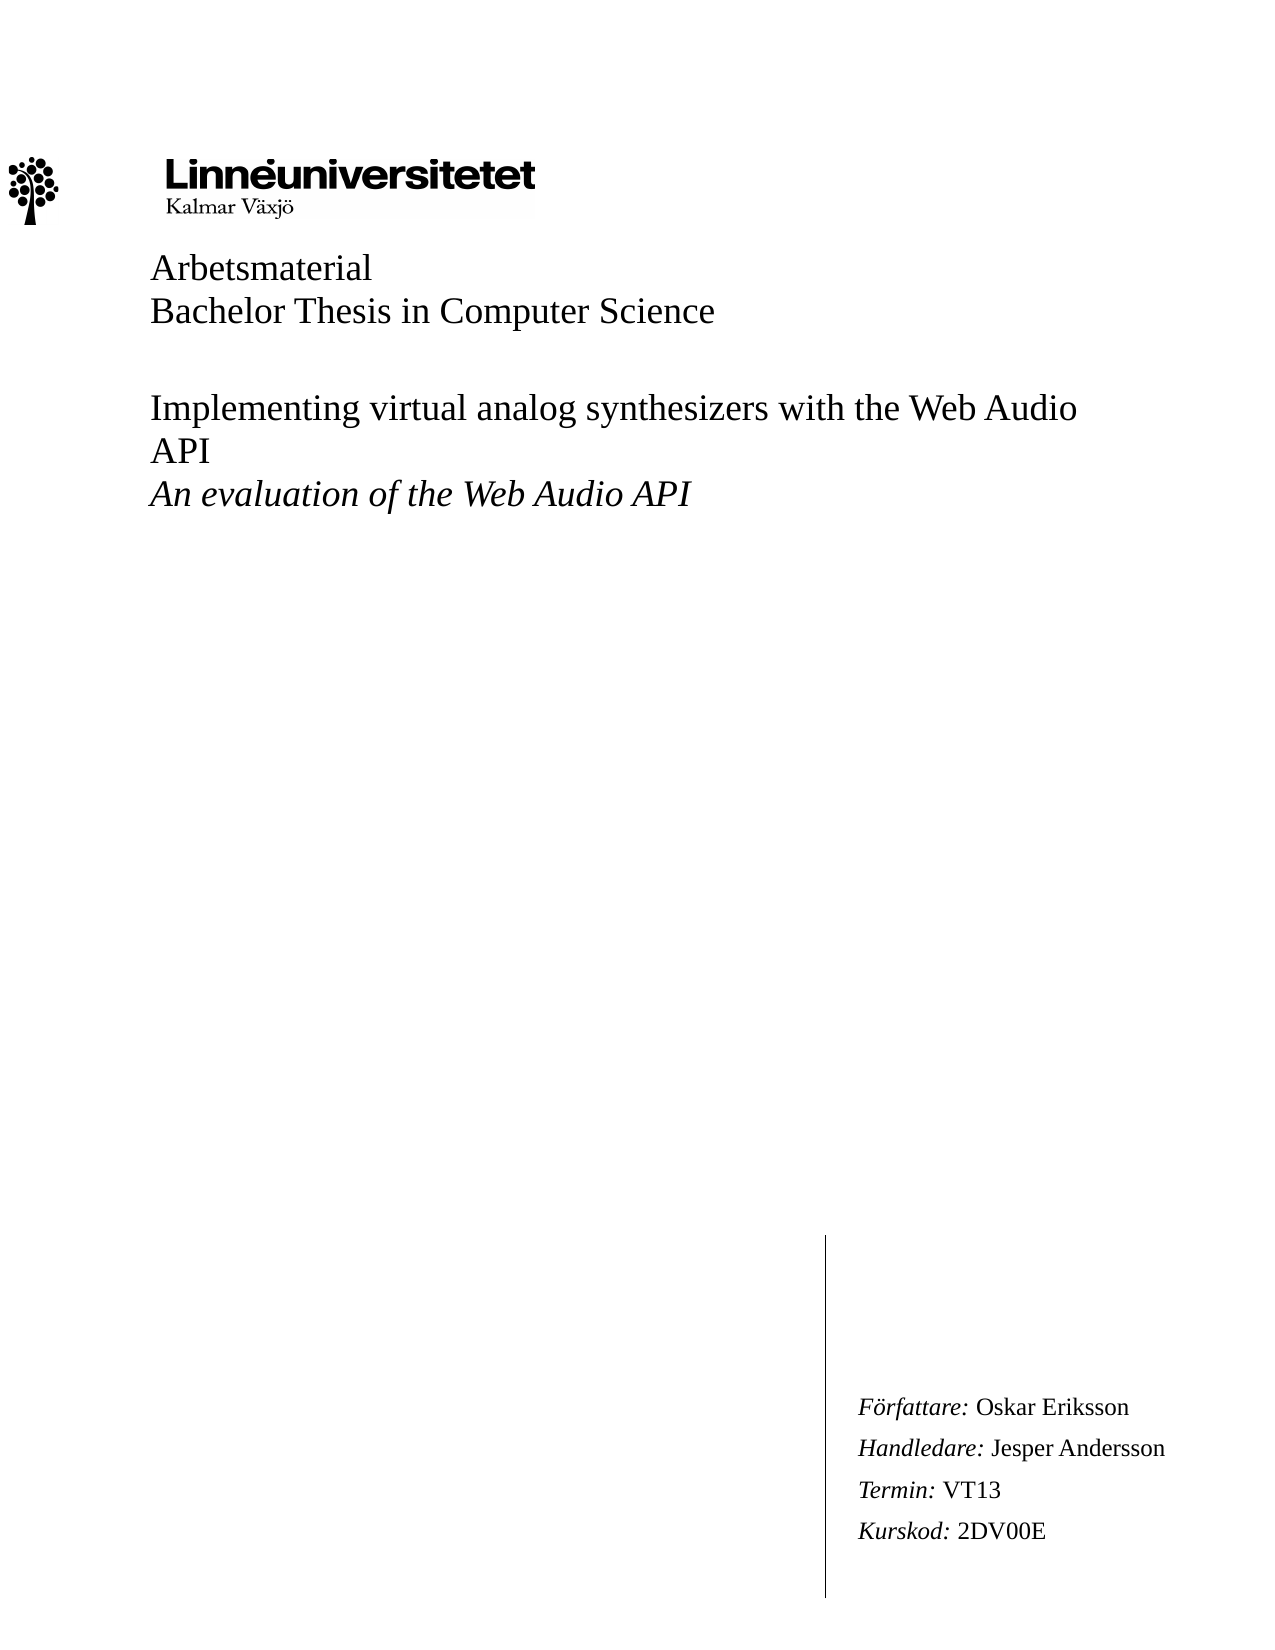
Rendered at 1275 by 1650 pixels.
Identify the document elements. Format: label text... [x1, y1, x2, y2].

table_header Författare: Oskar Eriksson Handledare: Jesper Andersson Termin: VT13 Kurskod: 2DV00E [834, 1235, 1199, 1598]
picture [166, 159, 535, 219]
text Arbetsmaterial [150, 245, 1125, 288]
text Bachelor Thesis in Computer Science [150, 288, 1125, 331]
text Implementing virtual analog synthesizers with the Web Audio API [150, 386, 1125, 472]
picture [8, 157, 59, 225]
text An evaluation of the Web Audio API [150, 472, 1125, 515]
